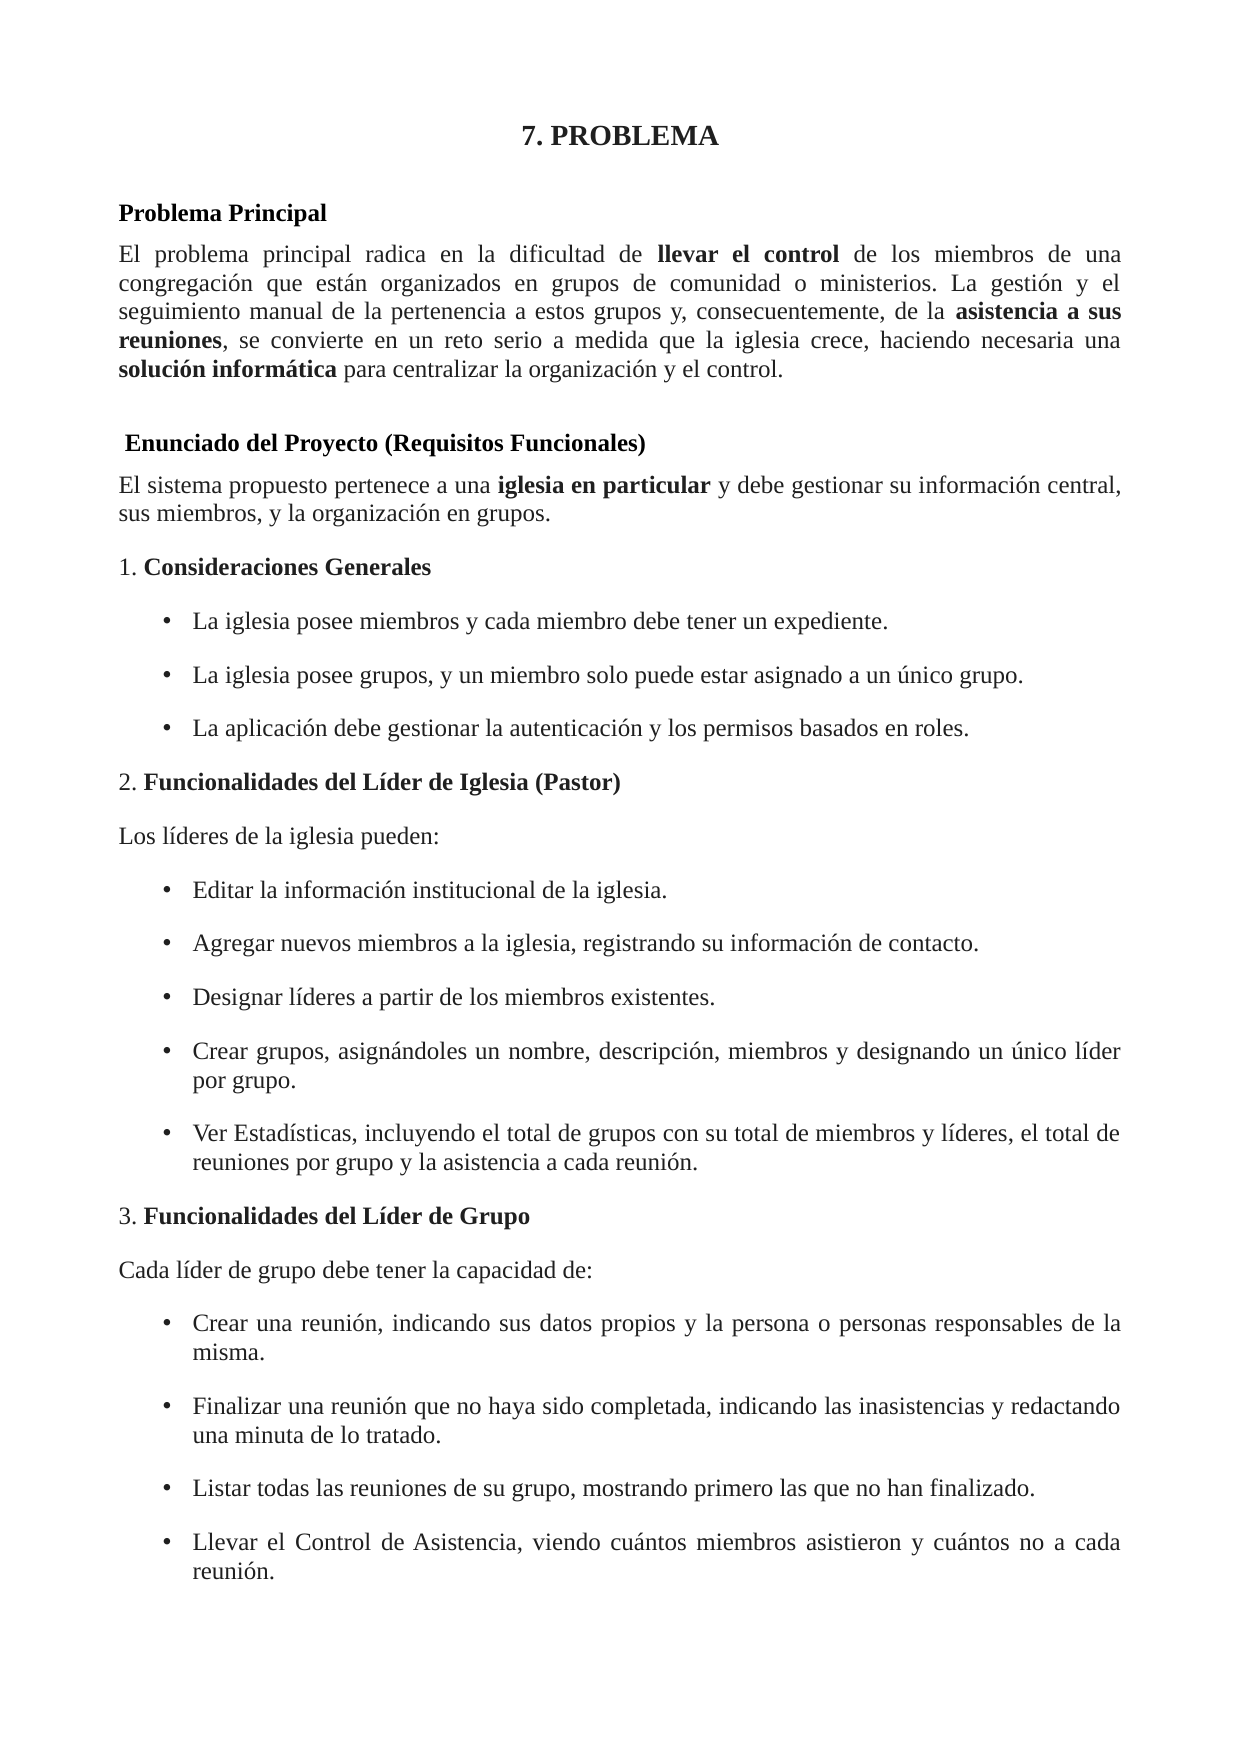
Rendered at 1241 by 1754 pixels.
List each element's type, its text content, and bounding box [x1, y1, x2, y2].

list Llevar el Control de Asistencia, viendo cuántos miembros asistieron y cuántos no a cada reunión. [163, 1527, 1122, 1585]
text El sistema propuesto pertenece a una iglesia en particular y debe gestionar su información central, sus miembros, y la organización en grupos. [118, 470, 1122, 527]
subtitle Enunciado del Proyecto (Requisitos Funcionales) [118, 428, 1122, 457]
text 1. Consideraciones Generales [118, 552, 1122, 581]
list Designar líderes a partir de los miembros existentes. [163, 982, 1122, 1011]
text Los líderes de la iglesia pueden: [118, 821, 1122, 850]
subtitle 7. PROBLEMA [118, 118, 1122, 152]
list Finalizar una reunión que no haya sido completada, indicando las inasistencias y redactando una minuta de lo tratado. [163, 1391, 1122, 1448]
list Crear una reunión, indicando sus datos propios y la persona o personas responsables de la misma. [163, 1308, 1122, 1366]
list Ver Estadísticas, incluyendo el total de grupos con su total de miembros y líderes, el total de reuniones por grupo y la asistencia a cada reunión. [163, 1118, 1122, 1176]
list La iglesia posee miembros y cada miembro debe tener un expediente. [163, 606, 1122, 635]
text El problema principal radica en la dificultad de llevar el control de los miembros de una congregación que están organizados en grupos de comunidad o ministerios. La gestión y el seguimiento manual de la pertenencia a estos grupos y, consecuentemente, de la asistencia a sus reuniones, se convierte en un reto serio a medida que la iglesia crece, haciendo necesaria una solución informática para centralizar la organización y el control. [118, 239, 1122, 383]
subtitle Problema Principal [118, 198, 1122, 226]
list La aplicación debe gestionar la autenticación y los permisos basados en roles. [163, 713, 1122, 742]
list Editar la información institucional de la iglesia. [163, 875, 1122, 903]
text 3. Funcionalidades del Líder de Grupo [118, 1201, 1122, 1230]
list Agregar nuevos miembros a la iglesia, registrando su información de contacto. [163, 928, 1122, 957]
list Listar todas las reuniones de su grupo, mostrando primero las que no han finalizado. [163, 1473, 1122, 1502]
list Crear grupos, asignándoles un nombre, descripción, miembros y designando un único líder por grupo. [163, 1036, 1122, 1093]
text Cada líder de grupo debe tener la capacidad de: [118, 1255, 1122, 1283]
list La iglesia posee grupos, y un miembro solo puede estar asignado a un único grupo. [163, 660, 1122, 688]
text 2. Funcionalidades del Líder de Iglesia (Pastor) [118, 767, 1122, 796]
